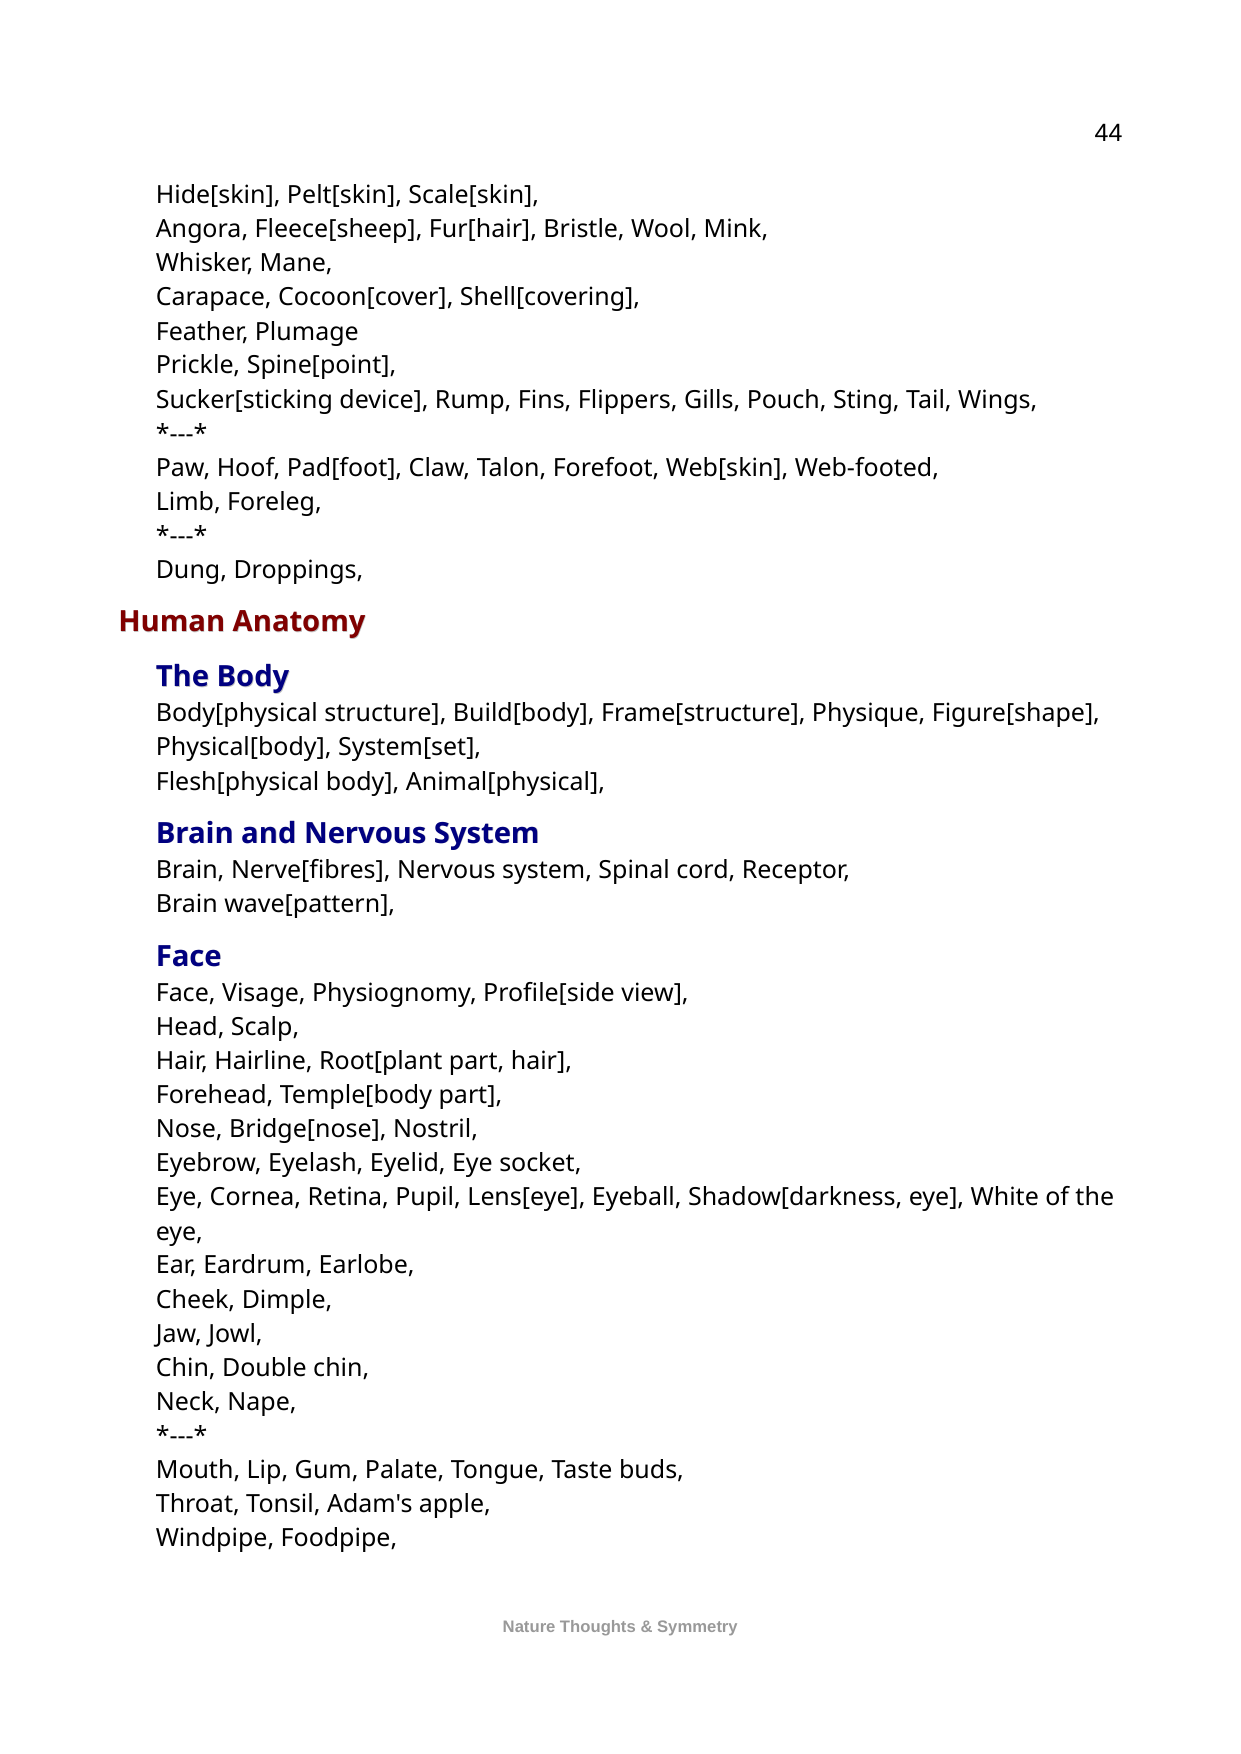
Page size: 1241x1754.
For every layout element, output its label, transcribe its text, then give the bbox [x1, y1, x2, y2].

text Chin, Double chin, [156, 1349, 1122, 1383]
text Jaw, Jowl, [156, 1315, 1122, 1349]
text Whisker, Mane, [156, 245, 1122, 279]
text Carapace, Cocoon[cover], Shell[covering], [156, 279, 1122, 313]
text Eyebrow, Eyelash, Eyelid, Eye socket, [156, 1145, 1122, 1179]
text Brain wave[pattern], [156, 886, 1122, 920]
text Limb, Foreleg, [156, 483, 1122, 517]
text Dung, Droppings, [156, 552, 1122, 586]
text Physical[body], System[set], [156, 729, 1122, 763]
text Throat, Tonsil, Adam's apple, [156, 1486, 1122, 1520]
text Ear, Eardrum, Earlobe, [156, 1247, 1122, 1281]
subtitle Face [156, 935, 1122, 975]
text Prickle, Spine[point], [156, 347, 1122, 381]
subtitle The Body [156, 655, 1122, 695]
text Angora, Fleece[sheep], Fur[hair], Bristle, Wool, Mink, [156, 211, 1122, 245]
text Body[physical structure], Build[body], Frame[structure], Physique, Figure[shape], [156, 695, 1122, 729]
text Brain, Nerve[fibres], Nervous system, Spinal cord, Receptor, [156, 852, 1122, 886]
text Head, Scalp, [156, 1009, 1122, 1043]
text Face, Visage, Physiognomy, Profile[side view], [156, 975, 1122, 1009]
text Eye, Cornea, Retina, Pupil, Lens[eye], Eyeball, Shadow[darkness, eye], White of the eye, [156, 1179, 1122, 1247]
text Feather, Plumage [156, 313, 1122, 347]
text Flesh[physical body], Animal[physical], [156, 763, 1122, 797]
subtitle Brain and Nervous System [156, 812, 1122, 852]
text Paw, Hoof, Pad[foot], Claw, Talon, Forefoot, Web[skin], Web-footed, [156, 449, 1122, 483]
text Windpipe, Foodpipe, [156, 1520, 1122, 1554]
text *---* [156, 517, 1122, 552]
text Nose, Bridge[nose], Nostril, [156, 1111, 1122, 1145]
text Sucker[sticking device], Rump, Fins, Flippers, Gills, Pouch, Sting, Tail, Wings, [156, 381, 1122, 415]
text Hair, Hairline, Root[plant part, hair], [156, 1043, 1122, 1077]
text Mouth, Lip, Gum, Palate, Tongue, Taste buds, [156, 1452, 1122, 1486]
text *---* [156, 1417, 1122, 1452]
text Hide[skin], Pelt[skin], Scale[skin], [156, 177, 1122, 211]
text *---* [156, 415, 1122, 449]
text Cheek, Dimple, [156, 1281, 1122, 1315]
text Forehead, Temple[body part], [156, 1077, 1122, 1111]
text Neck, Nape, [156, 1383, 1122, 1417]
subtitle Human Anatomy [118, 601, 1122, 640]
